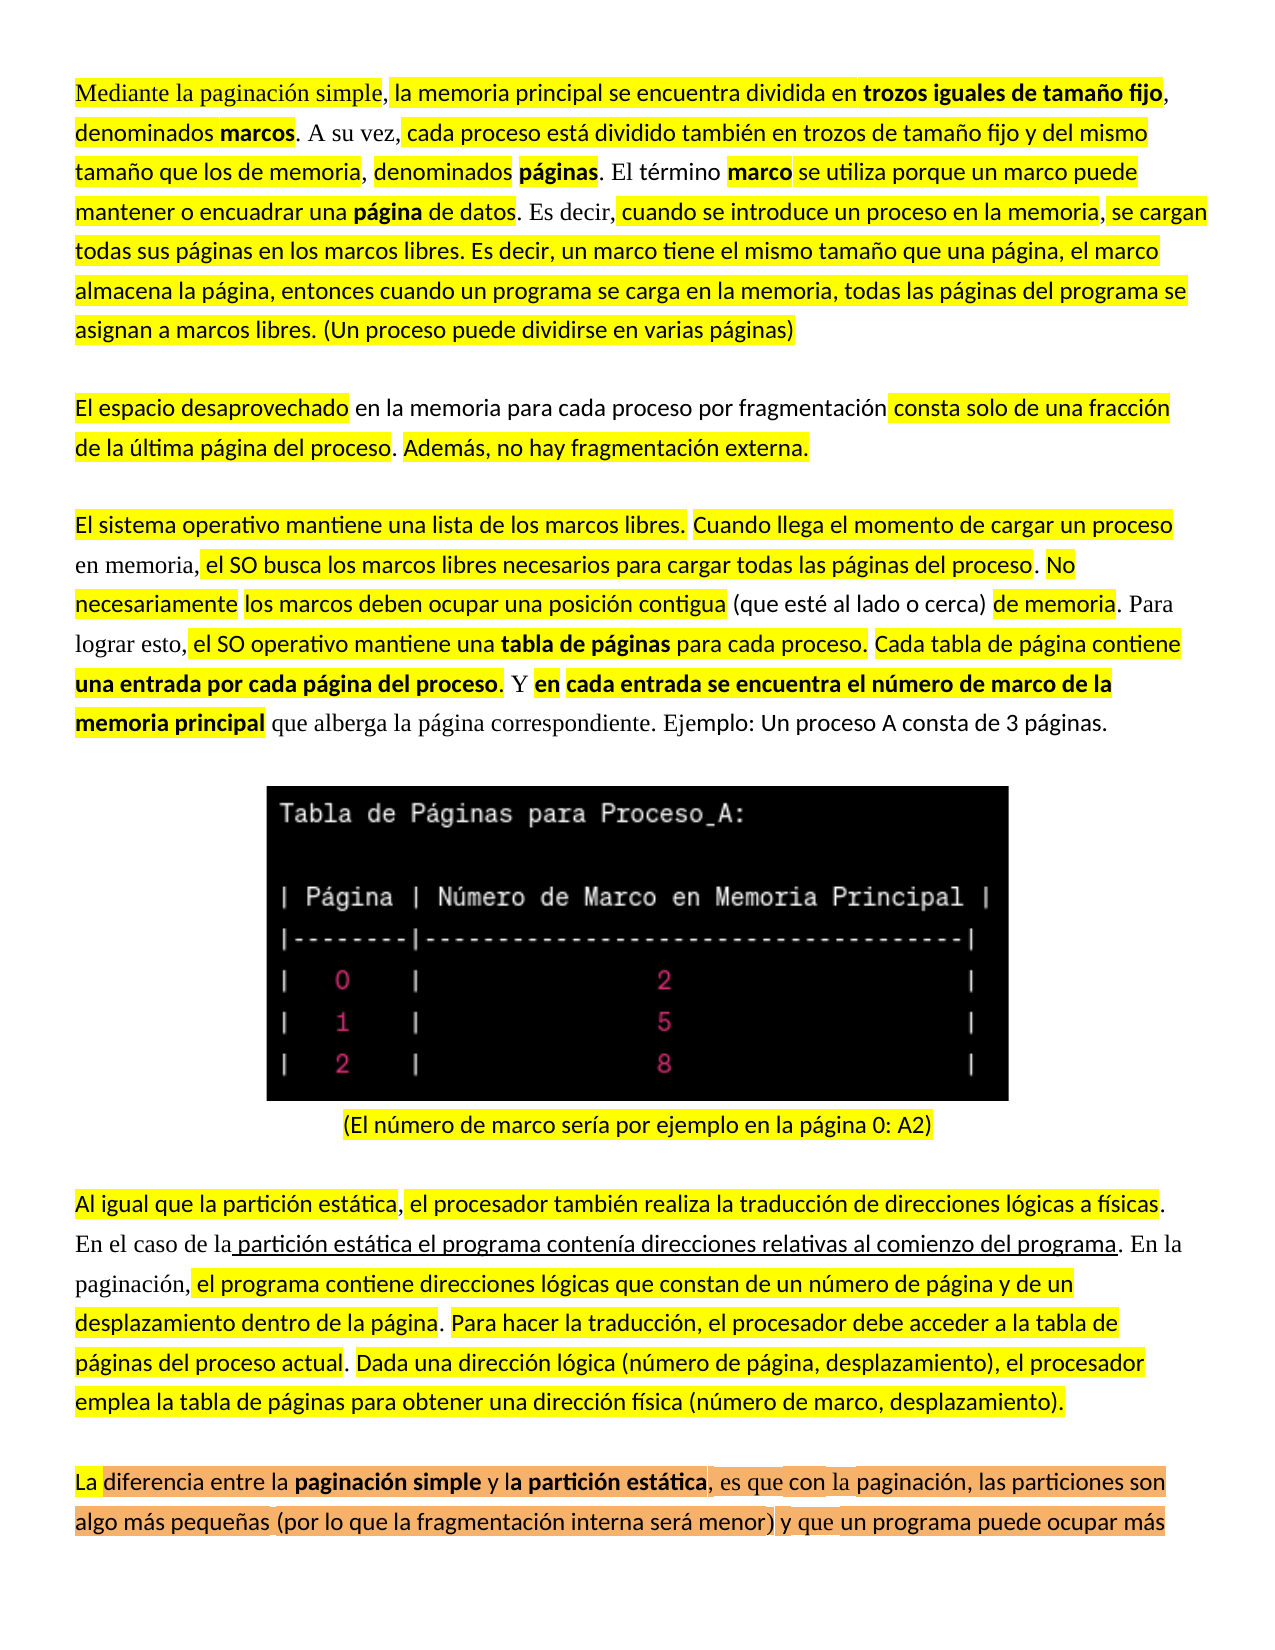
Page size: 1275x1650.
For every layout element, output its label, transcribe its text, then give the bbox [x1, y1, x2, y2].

text Al igual que la partición estática, el procesador también realiza la traducción de direcciones lógicas a físicas. En el caso de la partición estática el programa contenía direcciones relativas al comienzo del programa. En la paginación, el programa contiene direcciones lógicas que constan de un número de página y de un desplazamiento dentro de la página. Para hacer la traducción, el procesador debe acceder a la tabla de páginas del proceso actual. Dada una dirección lógica (número de página, desplazamiento), el procesador emplea la tabla de páginas para obtener una dirección física (número de marco, desplazamiento). [75, 1188, 1190, 1417]
text (El número de marco sería por ejemplo en la página 0: A2) [75, 1109, 1200, 1140]
picture [266, 786, 1009, 1101]
text La diferencia entre la paginación simple y la partición estática, es que con la paginación, las particiones son algo más pequeñas (por lo que la fragmentación interna será menor) y que un programa puede ocupar más [75, 1466, 1190, 1536]
text Mediante la paginación simple, la memoria principal se encuentra dividida en trozos iguales de tamaño fijo, denominados marcos. A su vez, cada proceso está dividido también en trozos de tamaño fijo y del mismo tamaño que los de memoria, denominados páginas. El término marco se utiliza porque un marco puede mantener o encuadrar una página de datos. Es decir, cuando se introduce un proceso en la memoria, se cargan todas sus páginas en los marcos libres. Es decir, un marco tiene el mismo tamaño que una página, el marco almacena la página, entonces cuando un programa se carga en la memoria, todas las páginas del programa se asignan a marcos libres. (Un proceso puede dividirse en varias páginas) [75, 77, 1212, 345]
text El sistema operativo mantiene una lista de los marcos libres. Cuando llega el momento de cargar un proceso en memoria, el SO busca los marcos libres necesarios para cargar todas las páginas del proceso. No necesariamente los marcos deben ocupar una posición contigua (que esté al lado o cerca) de memoria. Para lograr esto, el SO operativo mantiene una tabla de páginas para cada proceso. Cada tabla de página contiene una entrada por cada página del proceso. Y en cada entrada se encuentra el número de marco de la memoria principal que alberga la página correspondiente. Ejemplo: Un proceso A consta de 3 páginas. [75, 509, 1200, 738]
text El espacio desaprovechado en la memoria para cada proceso por fragmentación consta solo de una fracción de la última página del proceso. Además, no hay fragmentación externa. [75, 392, 1200, 462]
